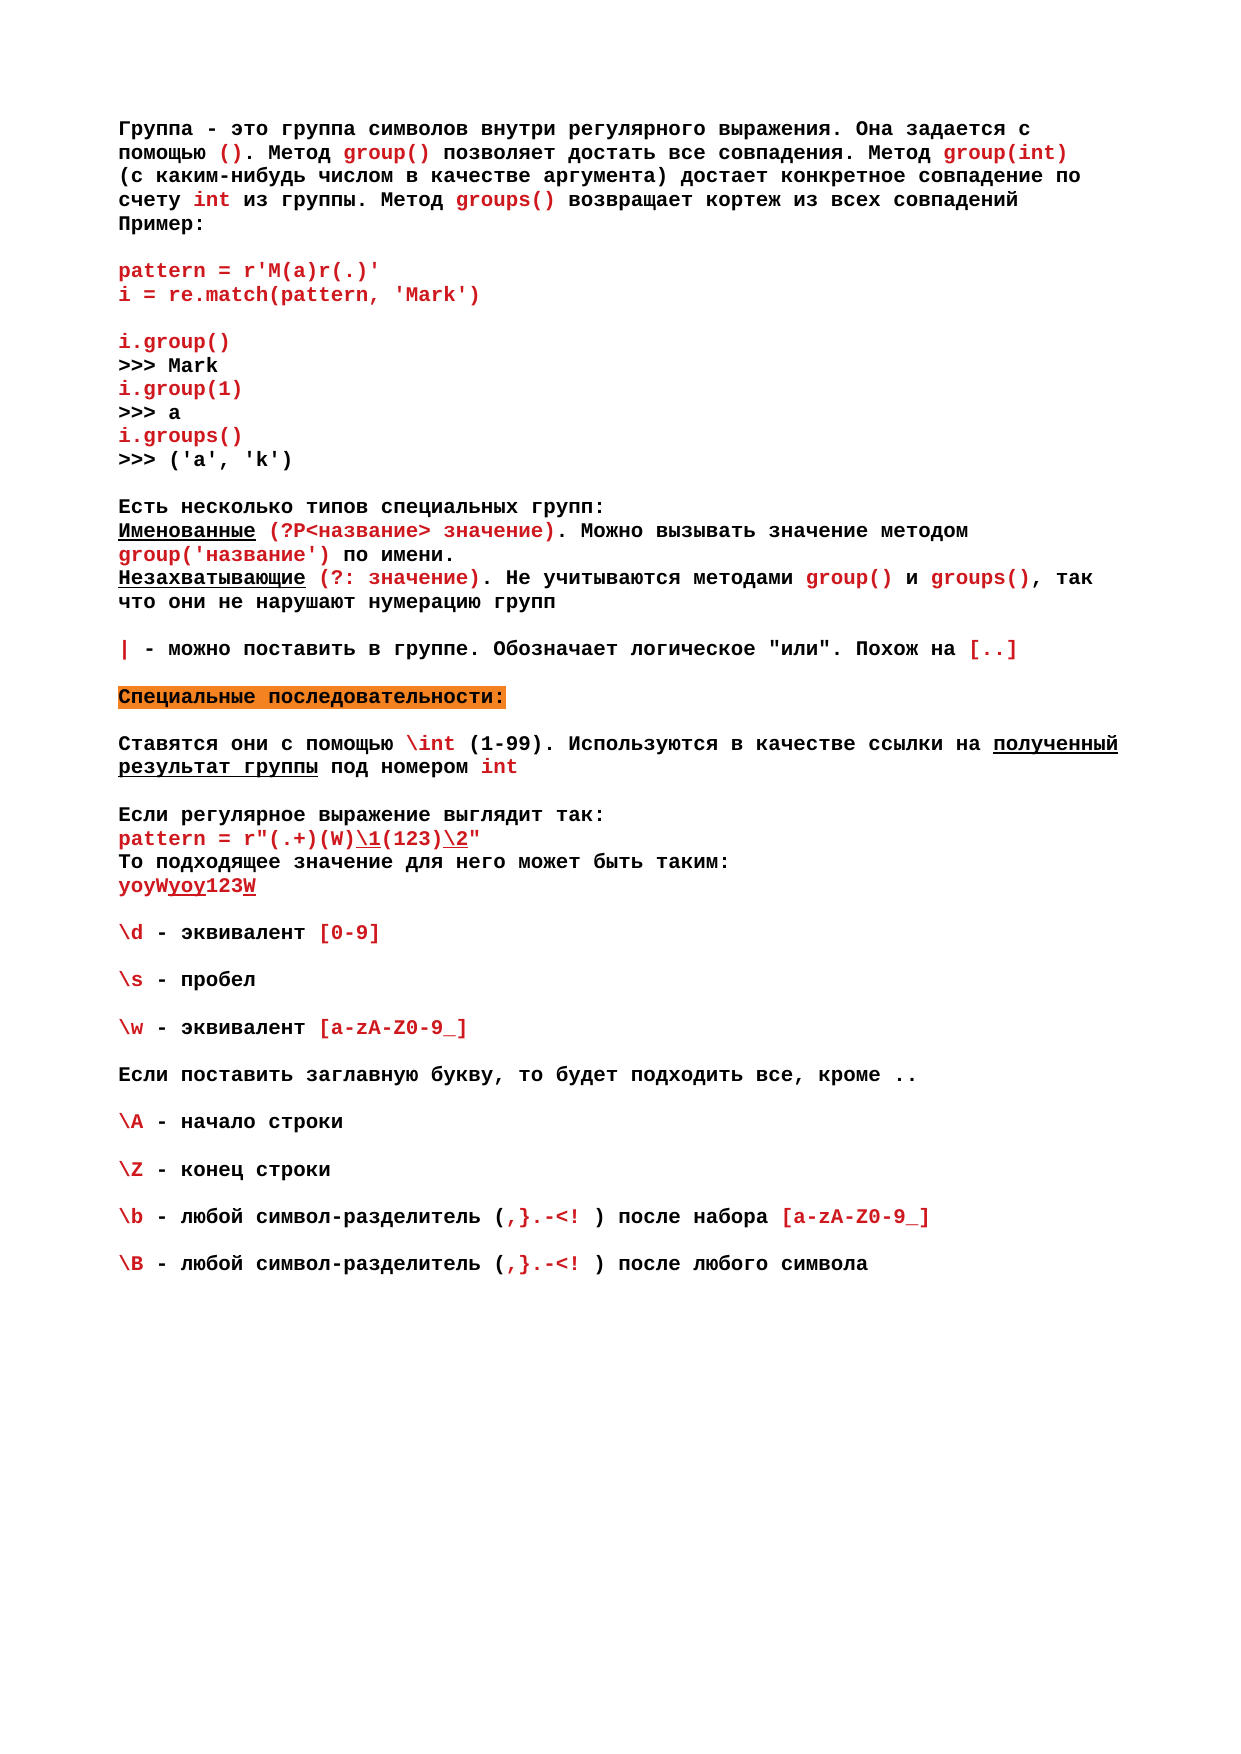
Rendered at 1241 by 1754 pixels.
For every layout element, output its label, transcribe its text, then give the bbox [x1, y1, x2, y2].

text >>> Mark [118, 354, 1122, 378]
text Незахватывающие (?: значение). Не учитываются методами group() и groups(), так что они не нарушают нумерацию групп [118, 567, 1122, 615]
text | - можно поставить в группе. Обозначает логическое "или". Похож на [..] [118, 638, 1122, 662]
text То подходящее значение для него может быть таким: [118, 851, 1122, 875]
text \s - пробел [118, 969, 1122, 993]
text Если регулярное выражение выглядит так: [118, 804, 1122, 827]
text yoyWyoy123W [118, 875, 1122, 898]
text i.group(1) [118, 378, 1122, 402]
text Специальные последовательности: [118, 686, 1122, 709]
text Ставятся они с помощью \int (1-99). Используются в качестве ссылки на полученный результат группы под номером int [118, 733, 1122, 780]
text \A - начало строки [118, 1111, 1122, 1135]
text \d - эквивалент [0-9] [118, 922, 1122, 946]
text \b - любой символ-разделитель (,}.-<! ) после набора [a-zA-Z0-9_] [118, 1206, 1122, 1229]
text pattern = r'M(a)r(.)' [118, 260, 1122, 284]
text Есть несколько типов специальных групп: [118, 496, 1122, 520]
text i.group() [118, 331, 1122, 354]
text i.groups() [118, 426, 1122, 449]
text >>> ('a', 'k') [118, 449, 1122, 473]
text i = re.match(pattern, 'Mark') [118, 284, 1122, 307]
text \B - любой символ-разделитель (,}.-<! ) после любого символа [118, 1253, 1122, 1277]
text \w - эквивалент [a-zA-Z0-9_] [118, 1017, 1122, 1040]
text Именованные (?P<название> значение). Можно вызывать значение методом group('название') по имени. [118, 520, 1122, 567]
text Если поставить заглавную букву, то будет подходить все, кроме .. [118, 1064, 1122, 1088]
text >>> a [118, 402, 1122, 426]
text Группа - это группа символов внутри регулярного выражения. Она задается с помощью (). Метод group() позволяет достать все совпадения. Метод group(int) (с каким-нибудь числом в качестве аргумента) достает конкретное совпадение по счету int из группы. Метод groups() возвращает кортеж из всех совпадений [118, 118, 1122, 213]
text Пример: [118, 213, 1122, 236]
text \Z - конец строки [118, 1158, 1122, 1182]
text pattern = r"(.+)(W)\1(123)\2" [118, 827, 1122, 851]
